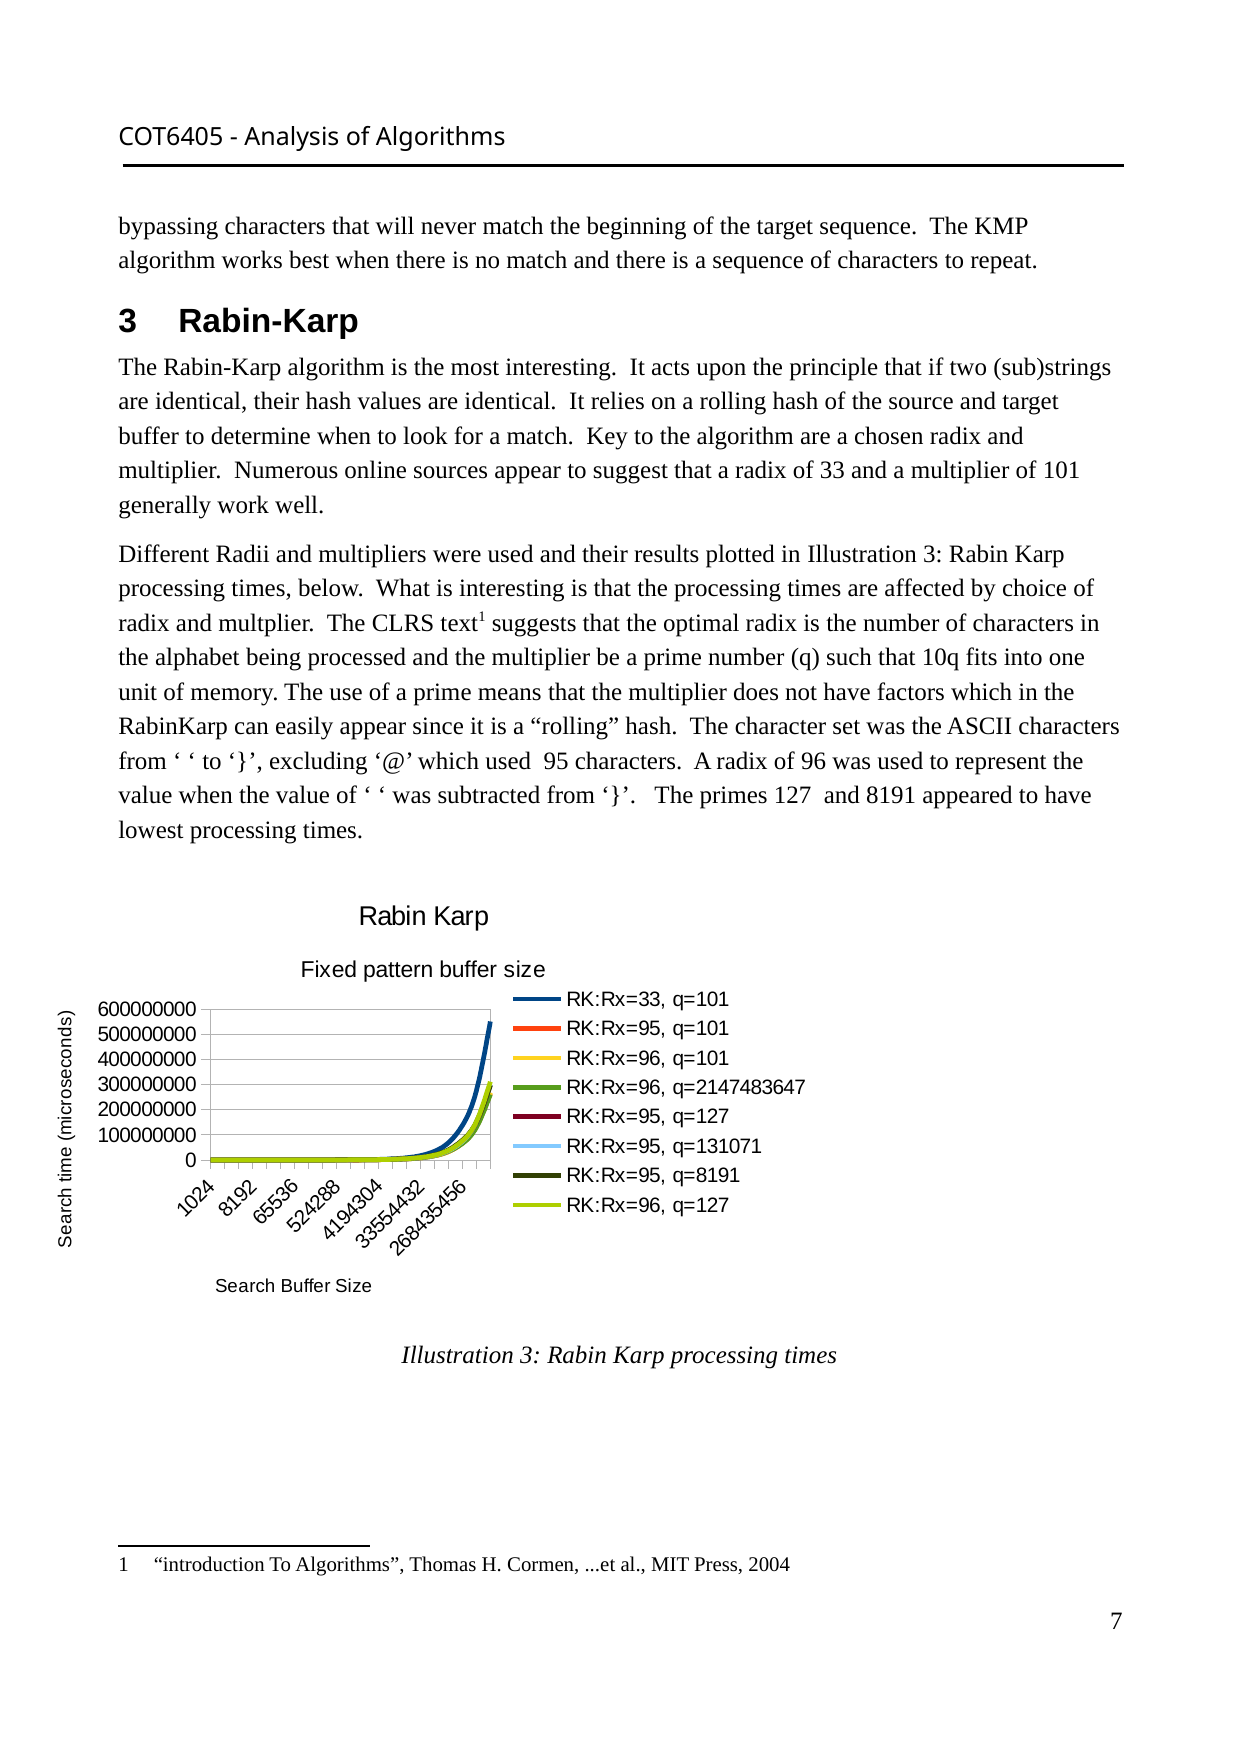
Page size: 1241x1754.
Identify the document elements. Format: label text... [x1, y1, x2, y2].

text The Rabin-Karp algorithm is the most interesting. It acts upon the principle that if two (sub)strings are identical, their hash values are identical. It relies on a rolling hash of the source and target buffer to determine when to look for a match. Key to the algorithm are a chosen radix and multiplier. Numerous online sources appear to suggest that a radix of 33 and a multiplier of 101 generally work well. [118, 352, 1122, 518]
text bypassing characters that will never match the beginning of the target sequence. The KMP algorithm works best when there is no match and there is a sequence of characters to repeat. [118, 211, 1122, 274]
subtitle Rabin-Karp [118, 301, 1122, 339]
text Different Radii and multipliers were used and their results plotted in Illustration 3: Rabin Karp processing times, below. What is interesting is that the processing times are affected by choice of radix and multplier. The CLRS text suggests that the optimal radix is the number of characters in the alphabet being processed and the multiplier be a prime number (q) such that 10q fits into one unit of memory. The use of a prime means that the multiplier does not have factors which in the RabinKarp can easily appear since it is a “rolling” hash. The character set was the ASCII characters from ‘ ‘ to ‘}’, excluding ‘@’ which used 95 characters. A radix of 96 was used to represent the value when the value of ‘ ‘ was subtracted from ‘}’. The primes 127 and 8191 appeared to have lowest processing times. [118, 539, 1122, 843]
text “introduction To Algorithms”, Thomas H. Cormen, ...et al., MIT Press, 2004 [118, 1552, 1122, 1576]
text Illustration 3: Rabin Karp processing times [22, 1341, 1219, 1369]
